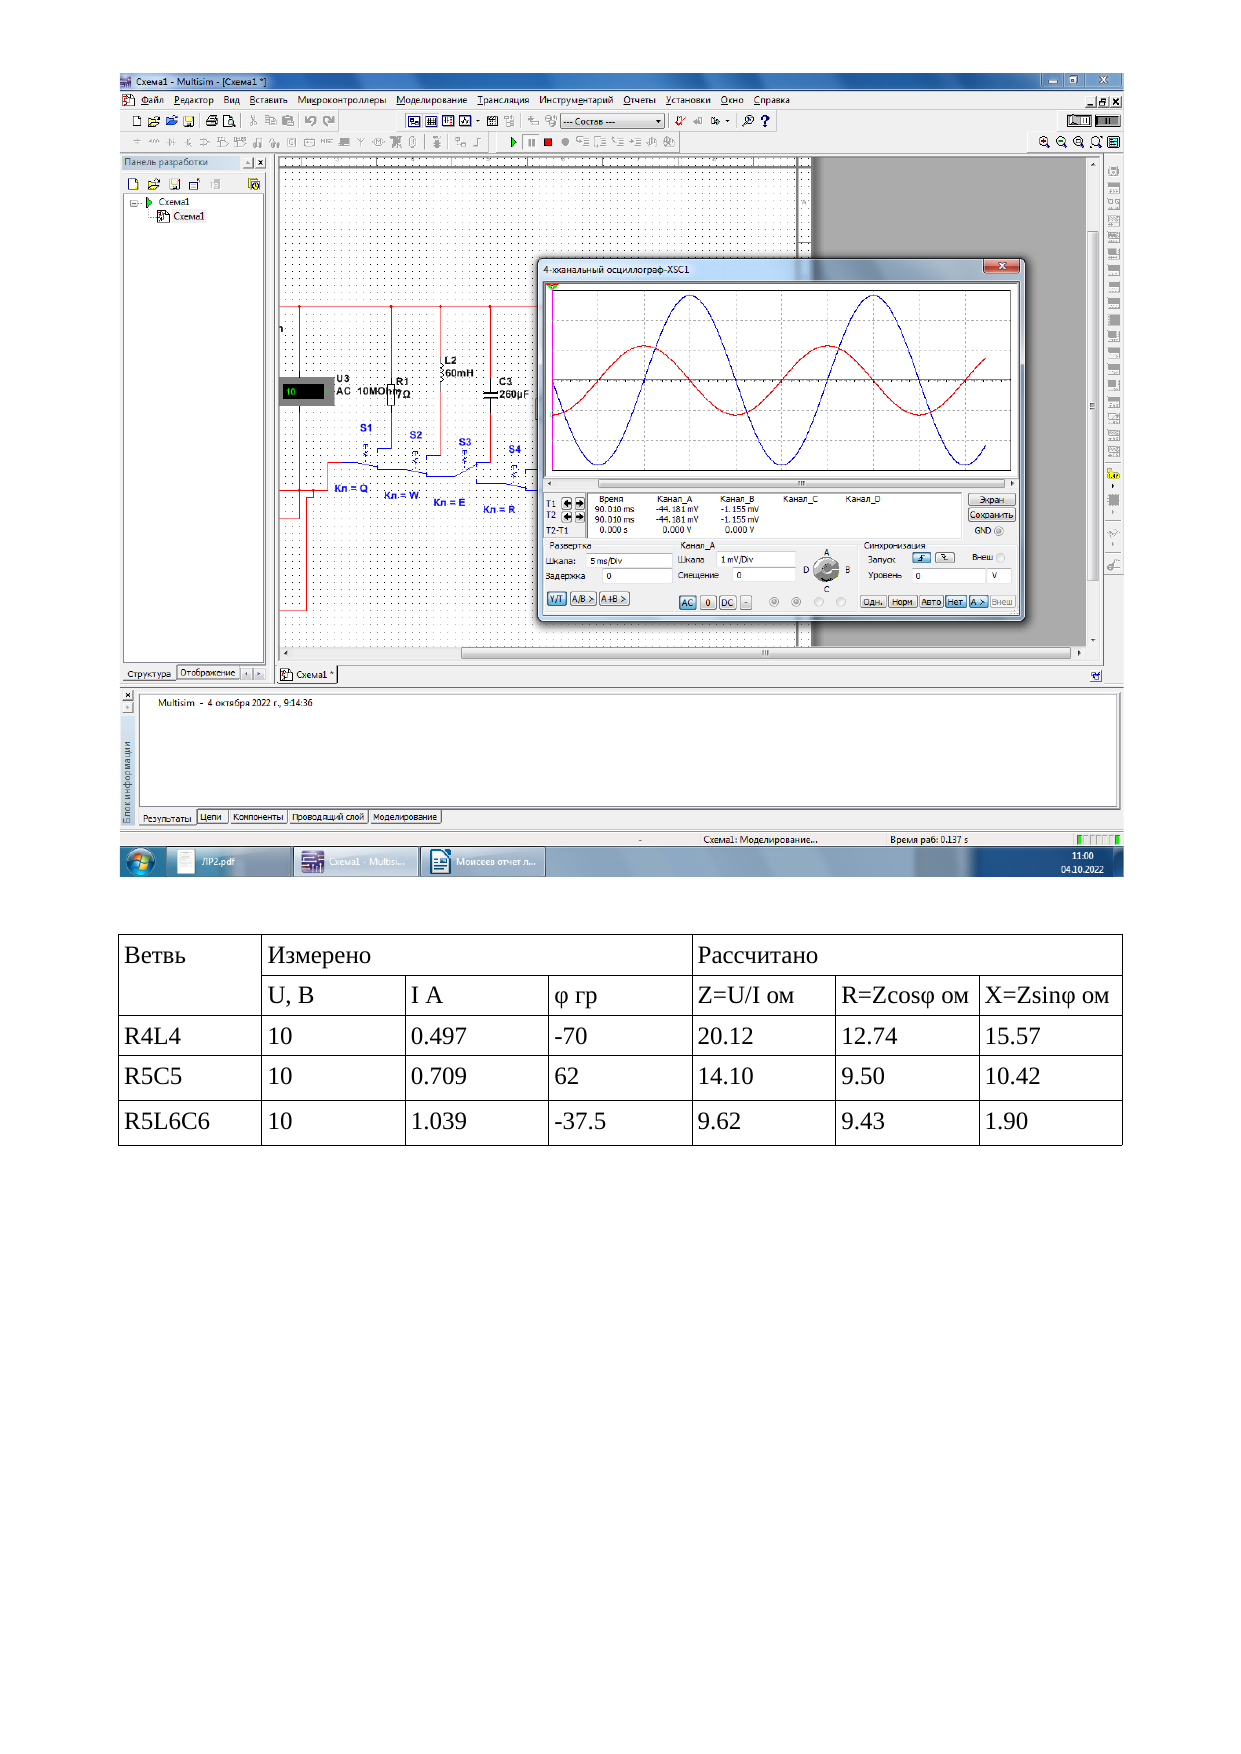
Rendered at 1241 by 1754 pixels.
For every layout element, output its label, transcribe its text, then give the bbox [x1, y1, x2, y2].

table_cell 12.74 [836, 1016, 979, 1055]
picture [119, 73, 1124, 877]
table_cell 1.039 [406, 1101, 548, 1145]
table_cell -37.5 [549, 1101, 692, 1145]
table_cell X=Zsinφ ом [980, 976, 1122, 1015]
table_header Ветвь [119, 935, 261, 1015]
table_cell R5L6C6 [119, 1101, 261, 1145]
table_cell 15.57 [980, 1016, 1122, 1055]
table_cell 10 [262, 1016, 405, 1055]
table_cell 9.50 [836, 1056, 979, 1100]
table_cell 0.497 [406, 1016, 548, 1055]
table_cell 0.709 [406, 1056, 548, 1100]
table_cell 1.90 [980, 1101, 1122, 1145]
table_cell R5C5 [119, 1056, 261, 1100]
table_cell 9.43 [836, 1101, 979, 1145]
table_cell -70 [549, 1016, 692, 1055]
table_cell U, В [262, 976, 405, 1015]
table_cell 10 [262, 1056, 405, 1100]
table_cell 20.12 [693, 1016, 835, 1055]
table_cell 14.10 [693, 1056, 835, 1100]
table_header Измерено [262, 935, 692, 975]
table_cell 10 [262, 1101, 405, 1145]
table_cell 10.42 [980, 1056, 1122, 1100]
table_cell R=Zcosφ ом [836, 976, 979, 1015]
table_cell 62 [549, 1056, 692, 1100]
table_cell I А [406, 976, 548, 1015]
table_cell R4L4 [119, 1016, 261, 1055]
table_cell φ гр [549, 976, 692, 1015]
table_cell 9.62 [693, 1101, 835, 1145]
table_cell Z=U/I ом [693, 976, 835, 1015]
table_header Рассчитано [693, 935, 1122, 975]
